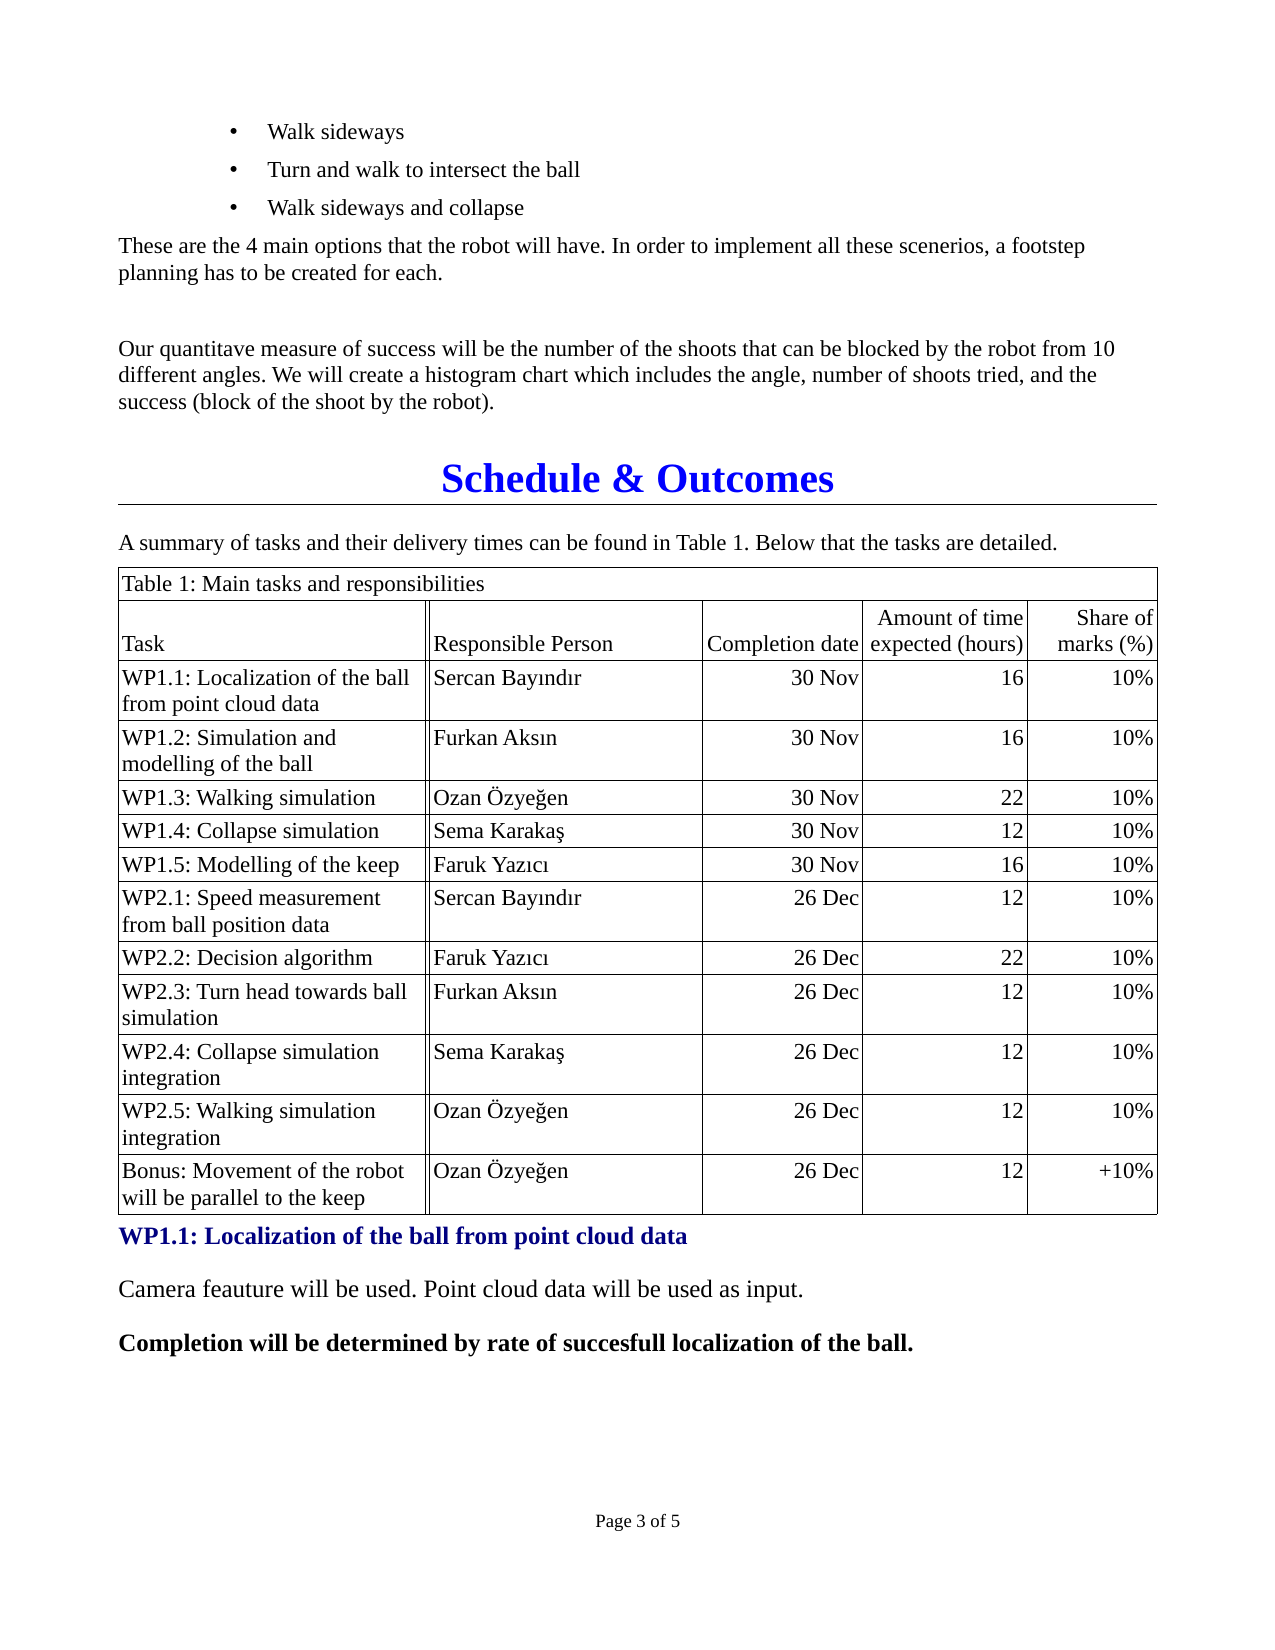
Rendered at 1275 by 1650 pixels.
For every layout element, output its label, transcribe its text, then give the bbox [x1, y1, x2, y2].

table_cell WP2.3: Turn head towards ball simulation [119, 975, 425, 1034]
list Walk sideways and collapse [229, 194, 1157, 221]
table_cell 10% [1028, 975, 1157, 1034]
table_cell 12 [863, 1155, 1027, 1214]
table_cell 16 [863, 661, 1027, 720]
table_cell 10% [1028, 781, 1157, 814]
table_cell 30 Nov [703, 815, 862, 847]
table_cell Ozan Özyeğen [430, 781, 702, 814]
table_cell 12 [863, 882, 1027, 941]
table_cell 12 [863, 815, 1027, 847]
table_cell 12 [863, 1095, 1027, 1154]
table_cell 12 [863, 975, 1027, 1034]
table_cell 10% [1028, 1035, 1157, 1094]
table_cell 30 Nov [703, 848, 862, 881]
table_cell 30 Nov [703, 661, 862, 720]
table_cell 10% [1028, 661, 1157, 720]
table_cell 12 [863, 1035, 1027, 1094]
table_cell Sema Karakaş [430, 815, 702, 847]
table_cell Sema Karakaş [430, 1035, 702, 1094]
table_cell Ozan Özyeğen [430, 1095, 702, 1154]
table_cell WP1.4: Collapse simulation [119, 815, 425, 847]
table_cell WP2.1: Speed measurement from ball position data [119, 882, 425, 941]
table_cell WP2.5: Walking simulation integration [119, 1095, 425, 1154]
table_cell Amount of time expected (hours) [863, 601, 1027, 660]
subtitle WP1.1: Localization of the ball from point cloud data [118, 1221, 1157, 1250]
table_cell 10% [1028, 882, 1157, 941]
text Our quantitave measure of success will be the number of the shoots that can be blocked by the robot from 10 different angles. We will create a histogram chart which includes the angle, number of shoots tried, and the success (block of the shoot by the robot). [118, 335, 1157, 414]
table_cell WP1.3: Walking simulation [119, 781, 425, 814]
table_cell 30 Nov [703, 721, 862, 780]
table_cell WP1.5: Modelling of the keep [119, 848, 425, 881]
table_cell Sercan Bayındır [430, 882, 702, 941]
table_cell WP2.2: Decision algorithm [119, 942, 425, 974]
table_cell 22 [863, 781, 1027, 814]
table_cell 22 [863, 942, 1027, 974]
text Completion will be determined by rate of succesfull localization of the ball. [118, 1328, 1157, 1357]
table_cell Faruk Yazıcı [430, 942, 702, 974]
text These are the 4 main options that the robot will have. In order to implement all these scenerios, a footstep planning has to be created for each. [118, 232, 1157, 285]
table_cell 26 Dec [703, 882, 862, 941]
list Walk sideways [229, 118, 1157, 144]
table_cell 26 Dec [703, 1155, 862, 1214]
table_cell Completion date [703, 601, 862, 660]
table_cell Furkan Aksın [430, 975, 702, 1034]
table_cell 16 [863, 848, 1027, 881]
table_cell 10% [1028, 1095, 1157, 1154]
table_cell Bonus: Movement of the robot will be parallel to the keep [119, 1155, 425, 1214]
table_cell 26 Dec [703, 1095, 862, 1154]
table_cell WP1.2: Simulation and modelling of the ball [119, 721, 425, 780]
table_cell 30 Nov [703, 781, 862, 814]
table_cell WP1.1: Localization of the ball from point cloud data [119, 661, 425, 720]
table_cell 10% [1028, 721, 1157, 780]
table_cell 26 Dec [703, 942, 862, 974]
table_cell +10% [1028, 1155, 1157, 1214]
table_cell 16 [863, 721, 1027, 780]
table_cell Faruk Yazıcı [430, 848, 702, 881]
subtitle Schedule & Outcomes [118, 451, 1157, 504]
table_cell Furkan Aksın [430, 721, 702, 780]
table_cell 26 Dec [703, 1035, 862, 1094]
table_cell Ozan Özyeğen [430, 1155, 702, 1214]
table_cell 10% [1028, 848, 1157, 881]
table_header Table 1: Main tasks and responsibilities [119, 568, 1157, 600]
text Camera feauture will be used. Point cloud data will be used as input. [118, 1274, 1157, 1303]
table_cell 10% [1028, 942, 1157, 974]
table_cell Sercan Bayındır [430, 661, 702, 720]
table_cell Share of marks (%) [1028, 601, 1157, 660]
table_cell Responsible Person [430, 601, 702, 660]
table_cell 26 Dec [703, 975, 862, 1034]
table_cell Task [119, 601, 425, 660]
text A summary of tasks and their delivery times can be found in Table 1. Below that the tasks are detailed. [118, 529, 1157, 555]
list Turn and walk to intersect the ball [229, 156, 1157, 183]
table_cell WP2.4: Collapse simulation integration [119, 1035, 425, 1094]
table_cell 10% [1028, 815, 1157, 847]
